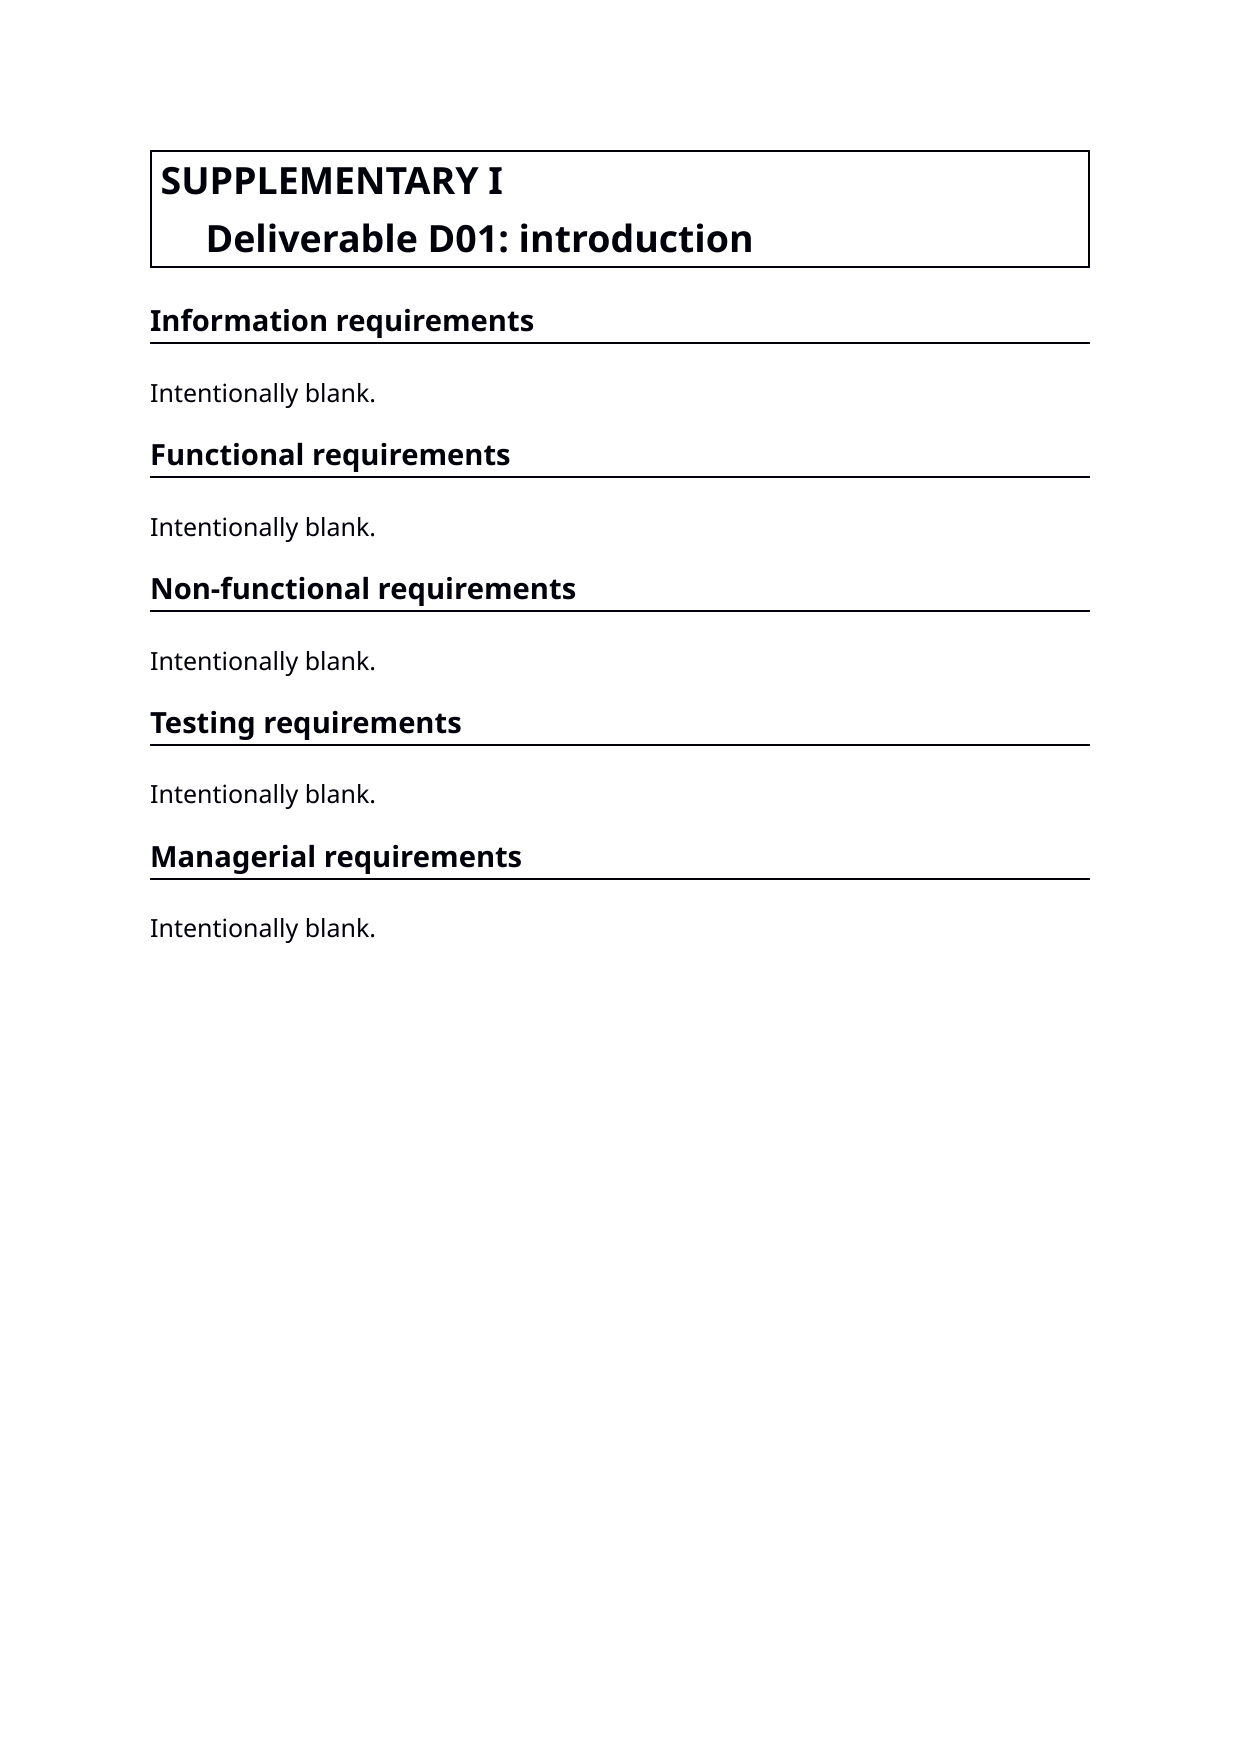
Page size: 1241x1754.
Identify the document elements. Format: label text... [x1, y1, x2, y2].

subtitle Information requirements [150, 301, 1090, 342]
subtitle Managerial requirements [150, 836, 1090, 878]
subtitle Non-functional requirements [150, 568, 1090, 610]
text Intentionally blank. [150, 509, 1090, 543]
subtitle SUPPLEMENTARY I Deliverable D01: introduction [152, 152, 1088, 266]
text Intentionally blank. [150, 911, 1090, 945]
text Intentionally blank. [150, 777, 1090, 811]
text Intentionally blank. [150, 375, 1090, 409]
text Intentionally blank. [150, 643, 1090, 677]
subtitle Testing requirements [150, 702, 1090, 744]
subtitle Functional requirements [150, 434, 1090, 476]
